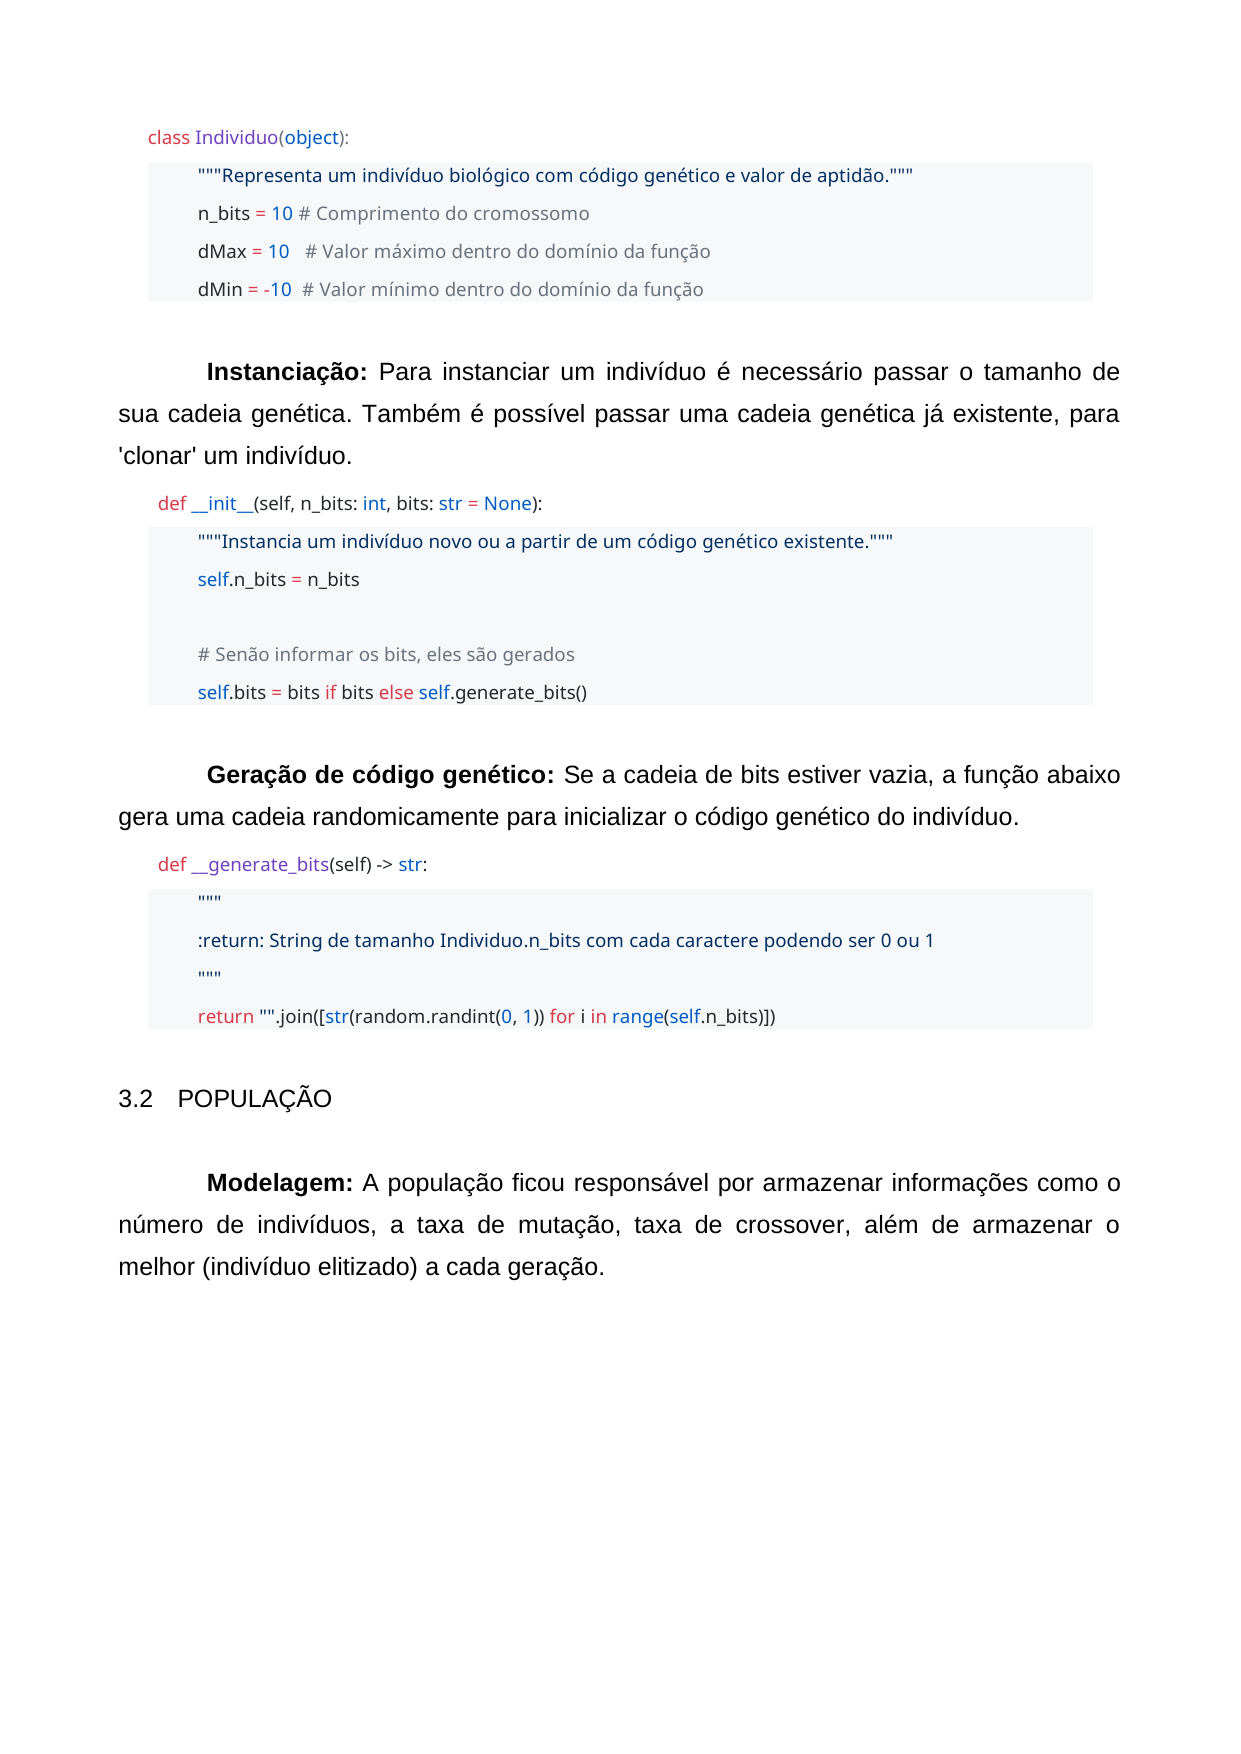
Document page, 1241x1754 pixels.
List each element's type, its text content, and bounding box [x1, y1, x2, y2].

text Instanciação: Para instanciar um indivíduo é necessário passar o tamanho de sua cadeia genética. Também é possível passar uma cadeia genética já existente, para 'clonar' um indivíduo. [118, 358, 1122, 470]
text return "".join([str(random.randint(0, 1)) for i in range(self.n_bits)]) [148, 1003, 1093, 1029]
text def __init__(self, n_bits: int, bits: str = None): [148, 489, 1093, 516]
text # Senão informar os bits, eles são gerados [148, 641, 1093, 667]
text def __generate_bits(self) -> str: [148, 851, 1093, 877]
text """Representa um indivíduo biológico com código genético e valor de aptidão.""" [148, 162, 1093, 188]
text self.n_bits = n_bits [148, 565, 1093, 591]
text self.bits = bits if bits else self.generate_bits() [148, 679, 1093, 705]
text Geração de código genético: Se a cadeia de bits estiver vazia, a função abaixo gera uma cadeia randomicamente para inicializar o código genético do indivíduo. [118, 761, 1122, 831]
text """ [148, 889, 1093, 915]
text n_bits = 10 # Comprimento do cromossomo [148, 200, 1093, 226]
text dMin = -10 # Valor mínimo dentro do domínio da função [148, 276, 1093, 302]
text :return: String de tamanho Individuo.n_bits com cada caractere podendo ser 0 ou 1 [148, 927, 1093, 953]
text Modelagem: A população ficou responsável por armazenar informações como o número de indivíduos, a taxa de mutação, taxa de crossover, além de armazenar o melhor (indivíduo elitizado) a cada geração. [118, 1169, 1122, 1281]
subtitle População [118, 1085, 1122, 1113]
text dMax = 10 # Valor máximo dentro do domínio da função [148, 238, 1093, 264]
text """ [148, 965, 1093, 991]
text """Instancia um indivíduo novo ou a partir de um código genético existente.""" [148, 527, 1093, 553]
text class Individuo(object): [148, 124, 1093, 150]
